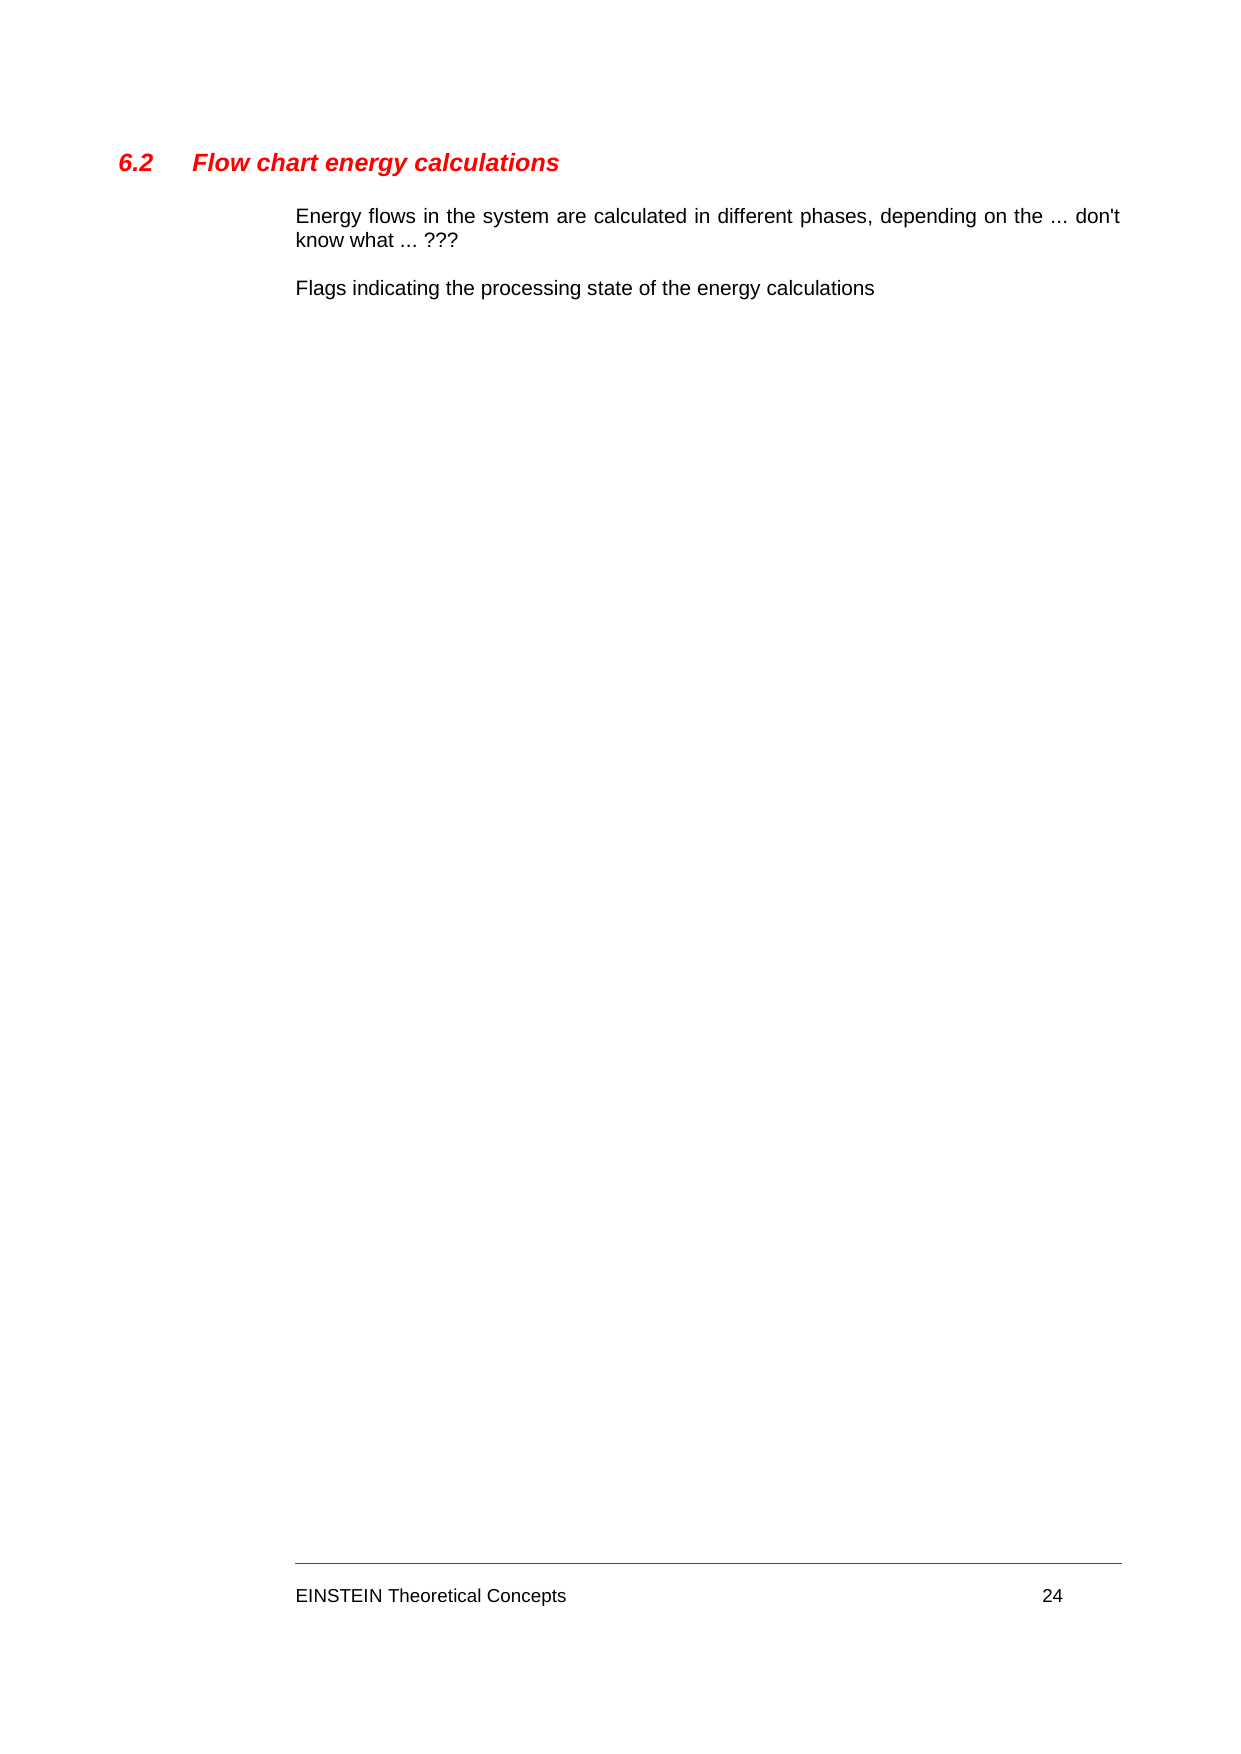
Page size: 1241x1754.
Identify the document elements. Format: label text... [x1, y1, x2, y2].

subtitle Flow chart energy calculations [118, 148, 1122, 177]
text Flags indicating the processing state of the energy calculations [295, 276, 1122, 300]
text Energy flows in the system are calculated in different phases, depending on the ... don't know what ... ??? [295, 204, 1122, 252]
